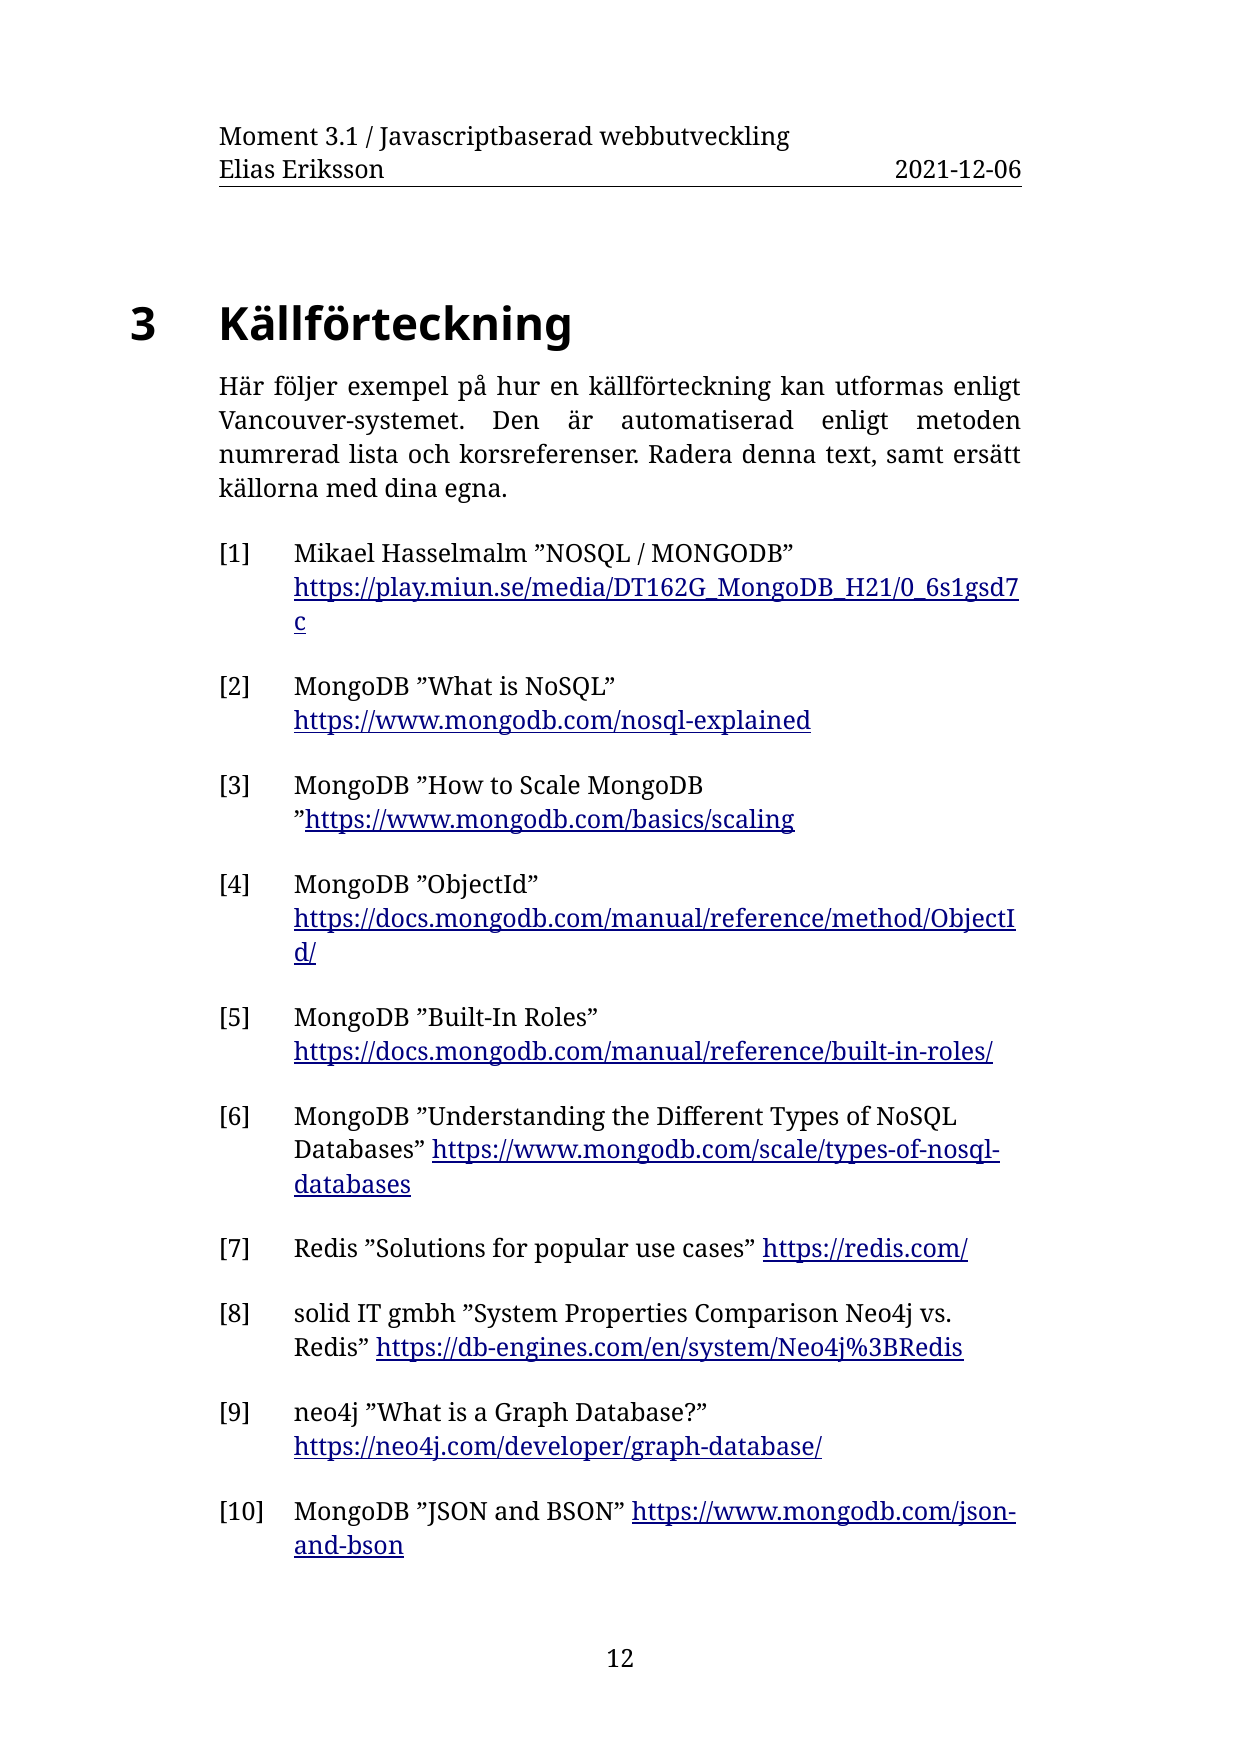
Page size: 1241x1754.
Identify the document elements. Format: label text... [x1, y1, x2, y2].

list MongoDB ”Understanding the Different Types of NoSQL Databases” https://www.mongodb.com/scale/types-of-nosql-databases [218, 1098, 1022, 1200]
subtitle Källförteckning [130, 291, 1022, 353]
list MongoDB ”What is NoSQL” https://www.mongodb.com/nosql-explained [218, 669, 1022, 737]
list neo4j ”What is a Graph Database?” https://neo4j.com/developer/graph-database/ [218, 1395, 1022, 1463]
list Mikael Hasselmalm ”NOSQL / MONGODB” https://play.miun.se/media/DT162G_MongoDB_H21/0_6s1gsd7c [218, 536, 1022, 638]
list solid IT gmbh ”System Properties Comparison Neo4j vs. Redis” https://db-engines.com/en/system/Neo4j%3BRedis [218, 1296, 1022, 1364]
list MongoDB ”JSON and BSON” https://www.mongodb.com/json-and-bson [218, 1493, 1022, 1562]
list MongoDB ”Built-In Roles” https://docs.mongodb.com/manual/reference/built-in-roles/ [218, 999, 1022, 1067]
list MongoDB ”ObjectId” https://docs.mongodb.com/manual/reference/method/ObjectId/ [218, 866, 1022, 968]
list Redis ”Solutions for popular use cases” https://redis.com/ [218, 1231, 1022, 1265]
text Här följer exempel på hur en källförteckning kan utformas enligt Vancouver-systemet. Den är automatiserad enligt metoden numrerad lista och korsreferenser. Radera denna text, samt ersätt källorna med dina egna. [218, 369, 1022, 505]
list MongoDB ”How to Scale MongoDB ”https://www.mongodb.com/basics/scaling [218, 767, 1022, 836]
